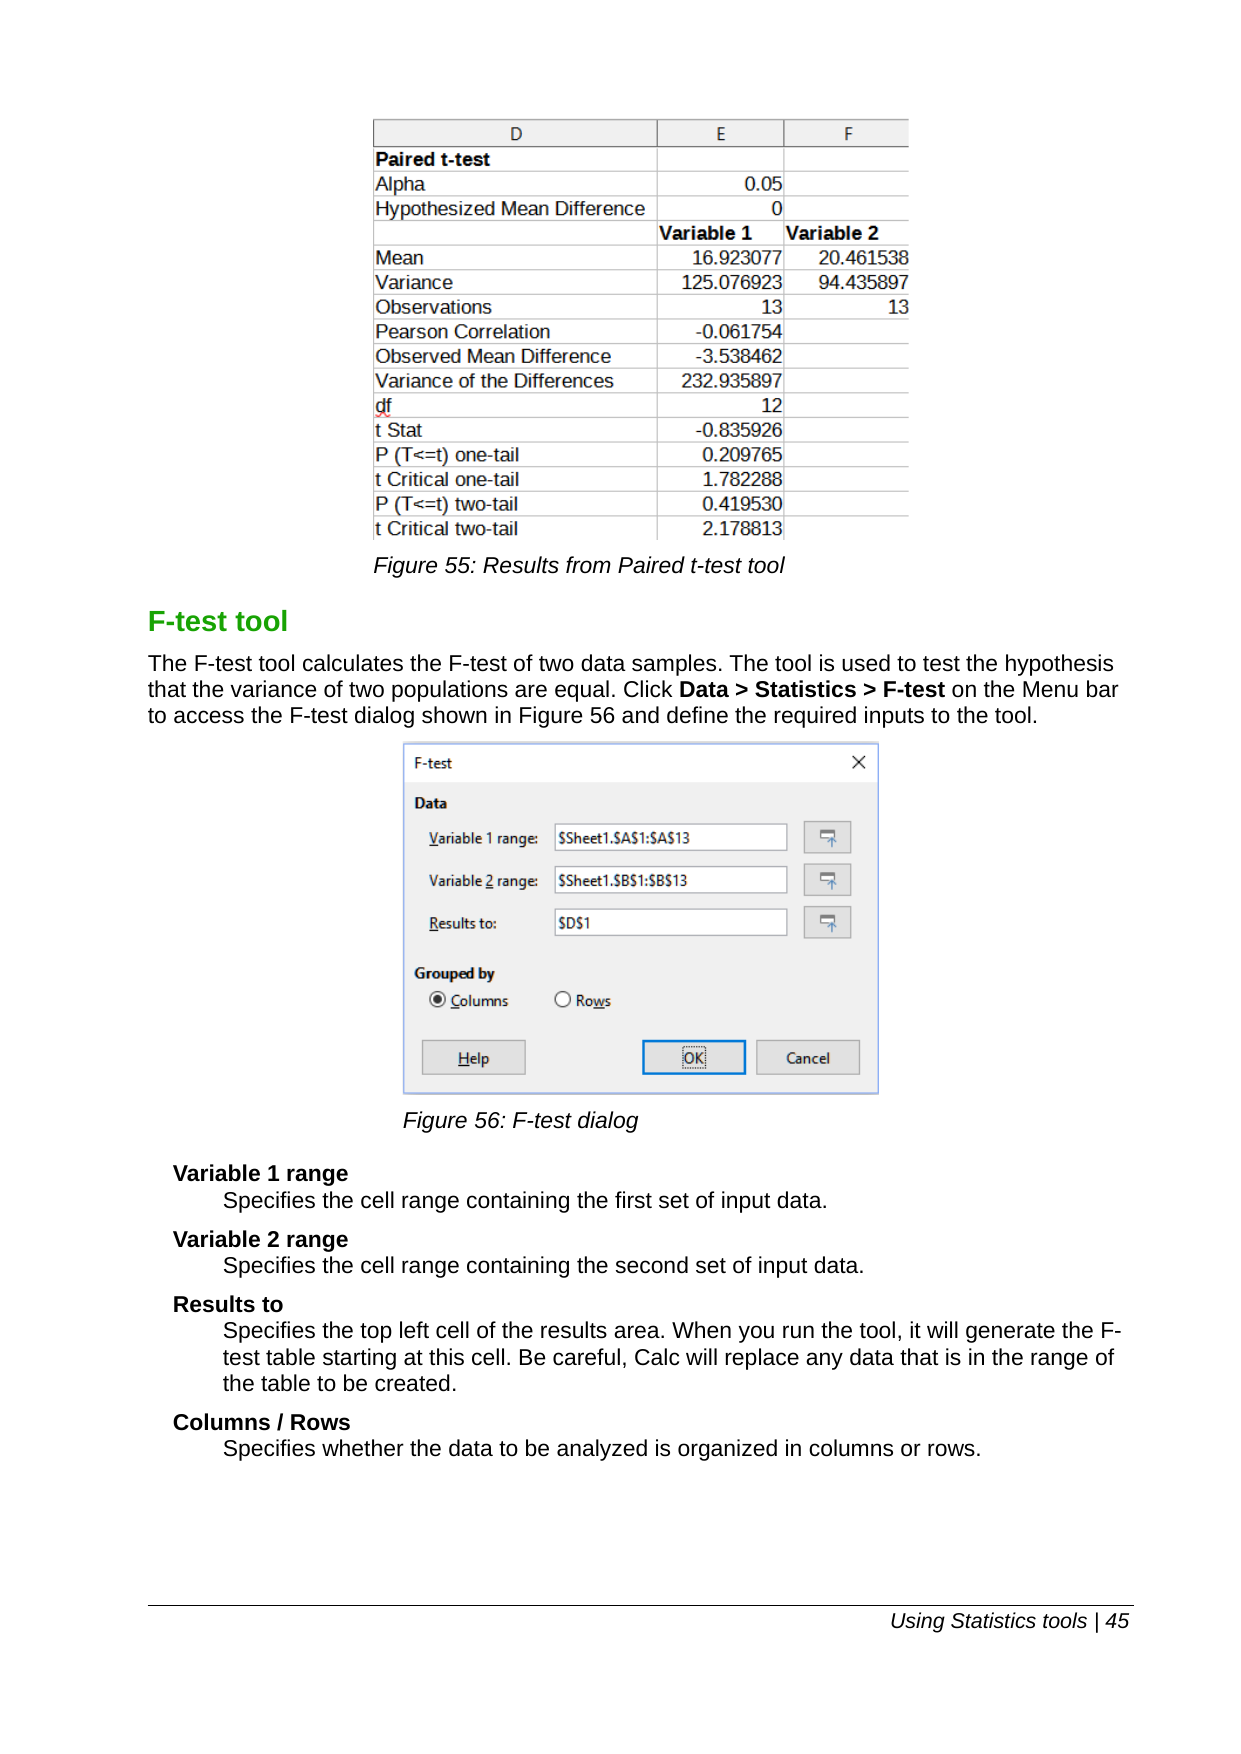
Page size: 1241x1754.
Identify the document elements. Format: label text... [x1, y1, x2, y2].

subtitle F-test tool [148, 604, 1134, 637]
text Specifies the cell range containing the first set of input data. [223, 1187, 1134, 1213]
picture [373, 118, 909, 540]
text Figure 56: F-test dialog [403, 1107, 879, 1134]
text Variable 1 range [173, 1160, 1134, 1187]
picture [402, 741, 879, 1095]
text Figure 55: Results from Paired t-test tool [373, 552, 909, 579]
text Specifies the top left cell of the results area. When you run the tool, it will generate the F-test table starting at this cell. Be careful, Calc will replace any data that is in the range of the table to be created. [223, 1317, 1134, 1396]
text The F-test tool calculates the F-test of two data samples. The tool is used to test the hypothesis that the variance of two populations are equal. Click Data > Statistics > F-test on the Menu bar to access the F-test dialog shown in Figure 56 and define the required inputs to the tool. [148, 650, 1134, 729]
text Specifies whether the data to be analyzed is organized in columns or rows. [223, 1435, 1134, 1461]
text Columns / Rows [173, 1409, 1134, 1435]
text Specifies the cell range containing the second set of input data. [223, 1252, 1134, 1278]
text Variable 2 range [173, 1226, 1134, 1252]
text Results to [173, 1291, 1134, 1317]
